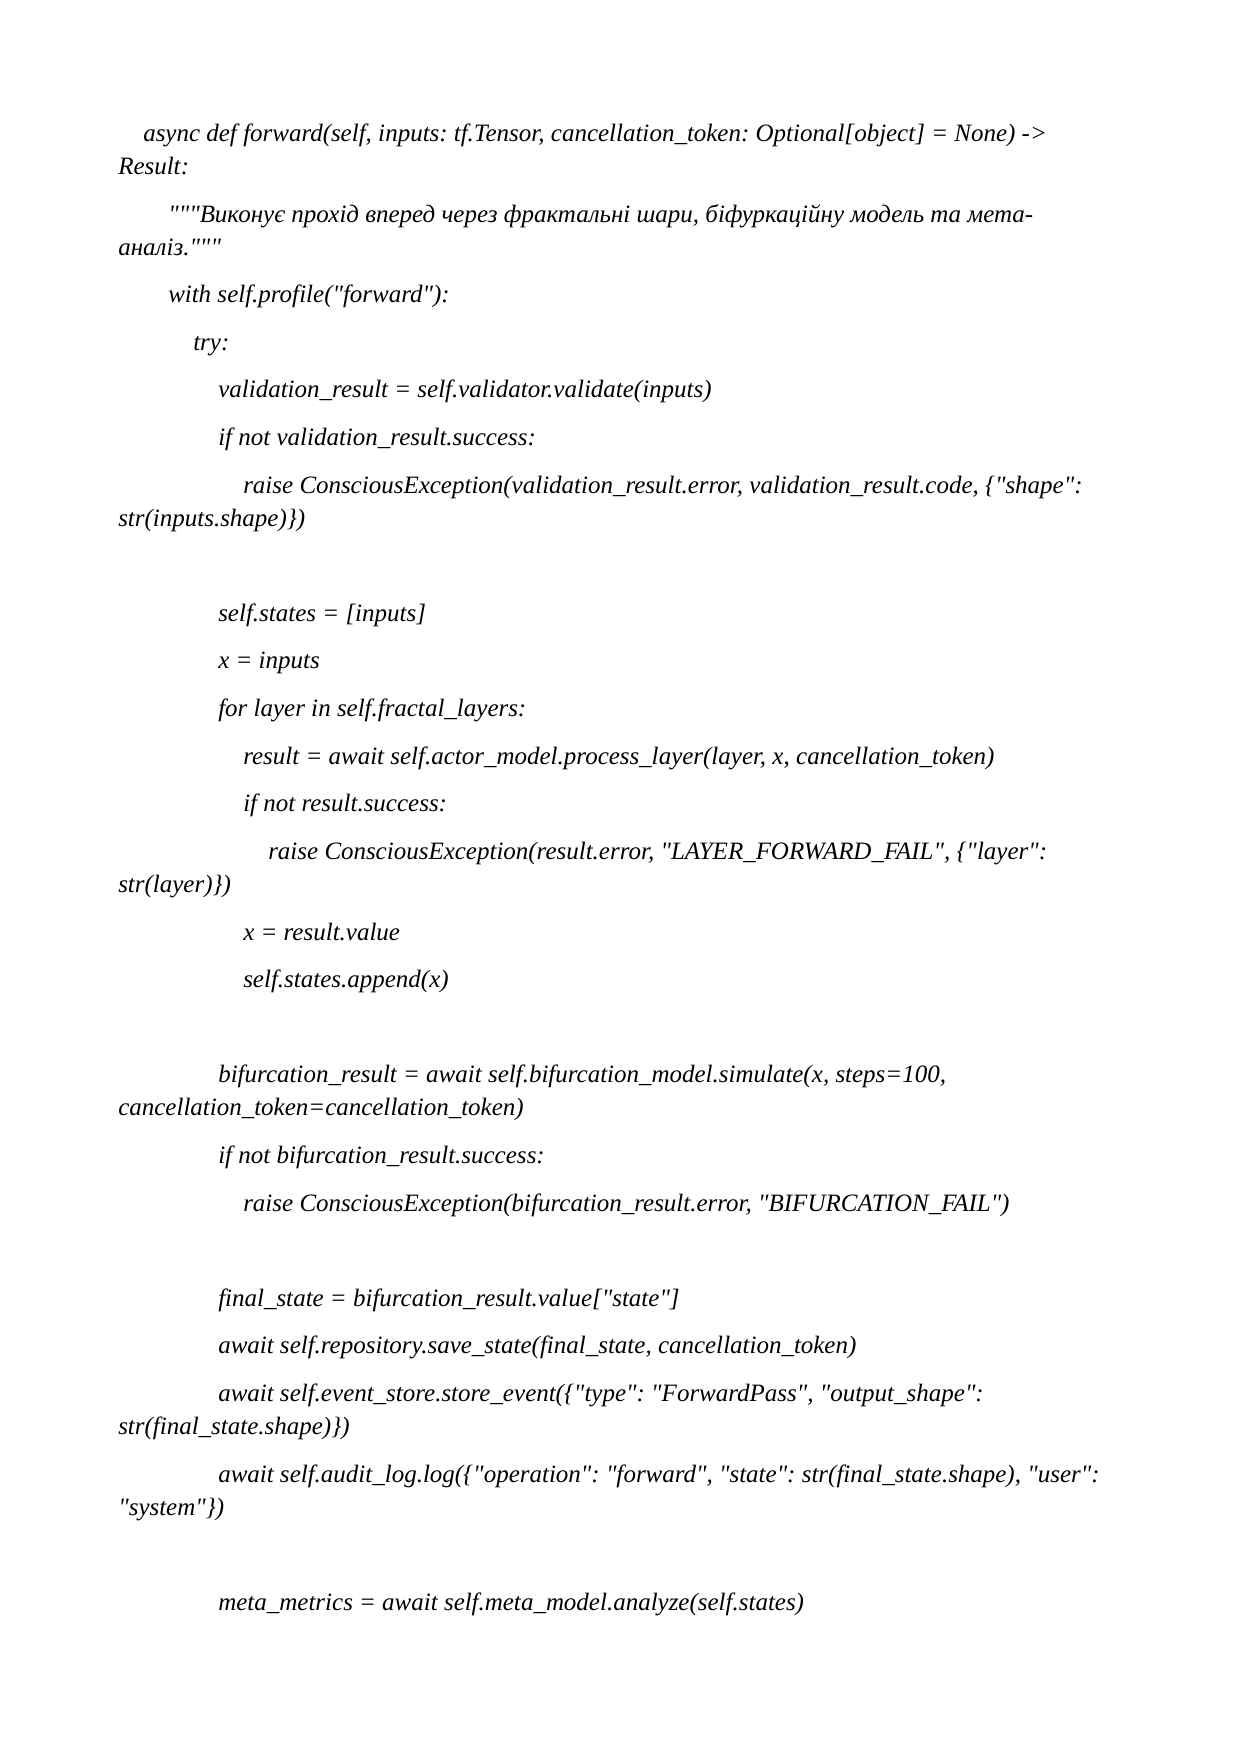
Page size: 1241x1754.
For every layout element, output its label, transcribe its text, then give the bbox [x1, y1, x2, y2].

text for layer in self.fractal_layers: [118, 693, 1122, 722]
text if not validation_result.success: [118, 422, 1122, 451]
text if not result.success: [118, 788, 1122, 817]
text """Виконує прохід вперед через фрактальні шари, біфуркаційну модель та мета-аналіз.""" [118, 199, 1122, 261]
text raise ConsciousException(validation_result.error, validation_result.code, {"shape": str(inputs.shape)}) [118, 470, 1122, 532]
text await self.repository.save_state(final_state, cancellation_token) [118, 1331, 1122, 1359]
text await self.event_store.store_event({"type": "ForwardPass", "output_shape": str(final_state.shape)}) [118, 1378, 1122, 1440]
text x = result.value [118, 917, 1122, 945]
text validation_result = self.validator.validate(inputs) [118, 374, 1122, 403]
text raise ConsciousException(bifurcation_result.error, "BIFURCATION_FAIL") [118, 1188, 1122, 1216]
text self.states.append(x) [118, 964, 1122, 993]
text await self.audit_log.log({"operation": "forward", "state": str(final_state.shape), "user": "system"}) [118, 1459, 1122, 1521]
text final_state = bifurcation_result.value["state"] [118, 1283, 1122, 1312]
text with self.profile("forward"): [118, 279, 1122, 308]
text meta_metrics = await self.meta_model.analyze(self.states) [118, 1587, 1122, 1616]
text x = inputs [118, 646, 1122, 674]
text self.states = [inputs] [118, 598, 1122, 627]
text try: [118, 327, 1122, 356]
text bifurcation_result = await self.bifurcation_model.simulate(x, steps=100, cancellation_token=cancellation_token) [118, 1059, 1122, 1121]
text result = await self.actor_model.process_layer(layer, x, cancellation_token) [118, 741, 1122, 769]
text async def forward(self, inputs: tf.Tensor, cancellation_token: Optional[object] = None) -> Result: [118, 118, 1122, 180]
text raise ConsciousException(result.error, "LAYER_FORWARD_FAIL", {"layer": str(layer)}) [118, 836, 1122, 898]
text if not bifurcation_result.success: [118, 1140, 1122, 1169]
